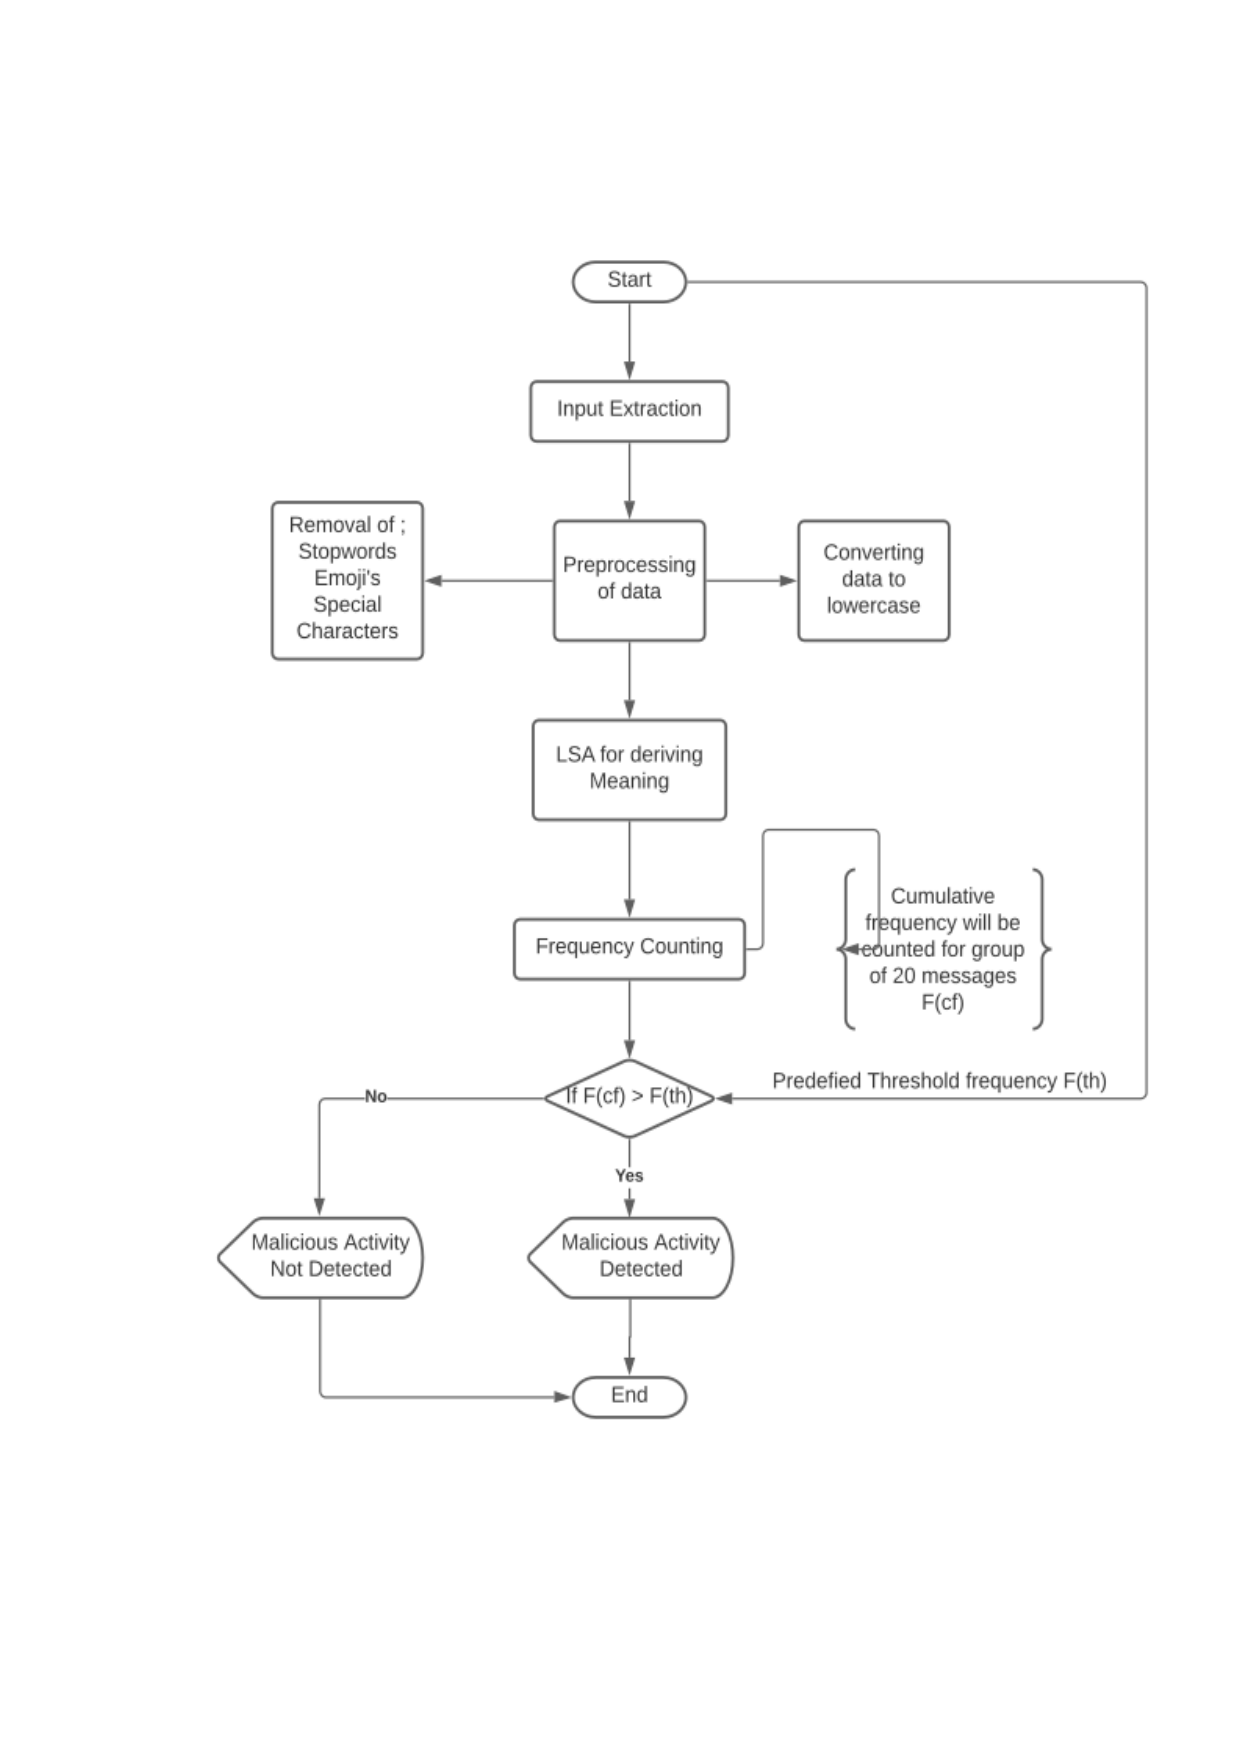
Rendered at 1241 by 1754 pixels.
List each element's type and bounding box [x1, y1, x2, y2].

picture [133, 260, 1238, 1421]
